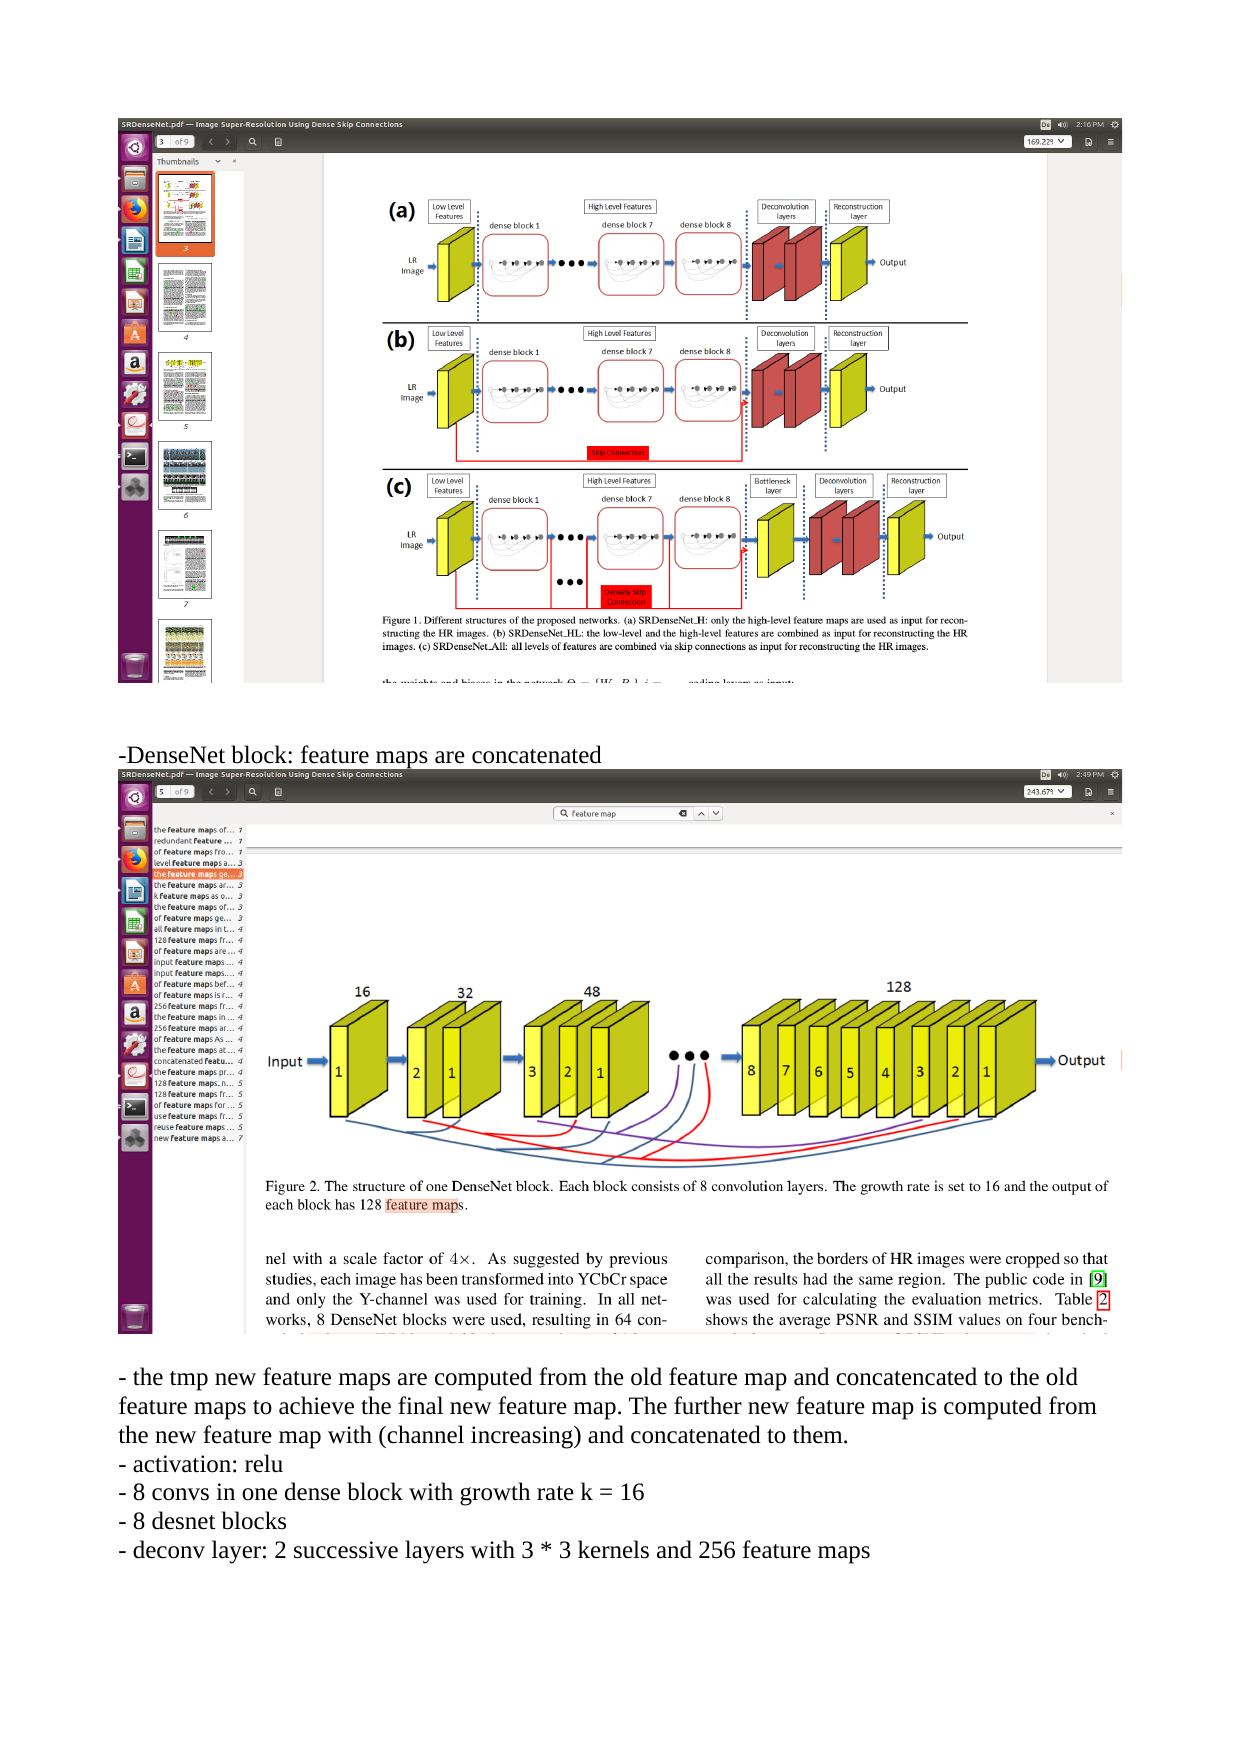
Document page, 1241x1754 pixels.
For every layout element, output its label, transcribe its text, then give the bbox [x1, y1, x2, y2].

text - 8 convs in one dense block with growth rate k = 16 [118, 1477, 1122, 1506]
picture [118, 118, 1123, 683]
text - deconv layer: 2 successive layers with 3 * 3 kernels and 256 feature maps [118, 1535, 1122, 1564]
text - activation: relu [118, 1449, 1122, 1477]
picture [118, 769, 1123, 1334]
text - the tmp new feature maps are computed from the old feature map and concatencated to the old feature maps to achieve the final new feature map. The further new feature map is computed from the new feature map with (channel increasing) and concatenated to them. [118, 1362, 1122, 1449]
text - 8 desnet blocks [118, 1506, 1122, 1535]
text -DenseNet block: feature maps are concatenated [118, 740, 1122, 769]
